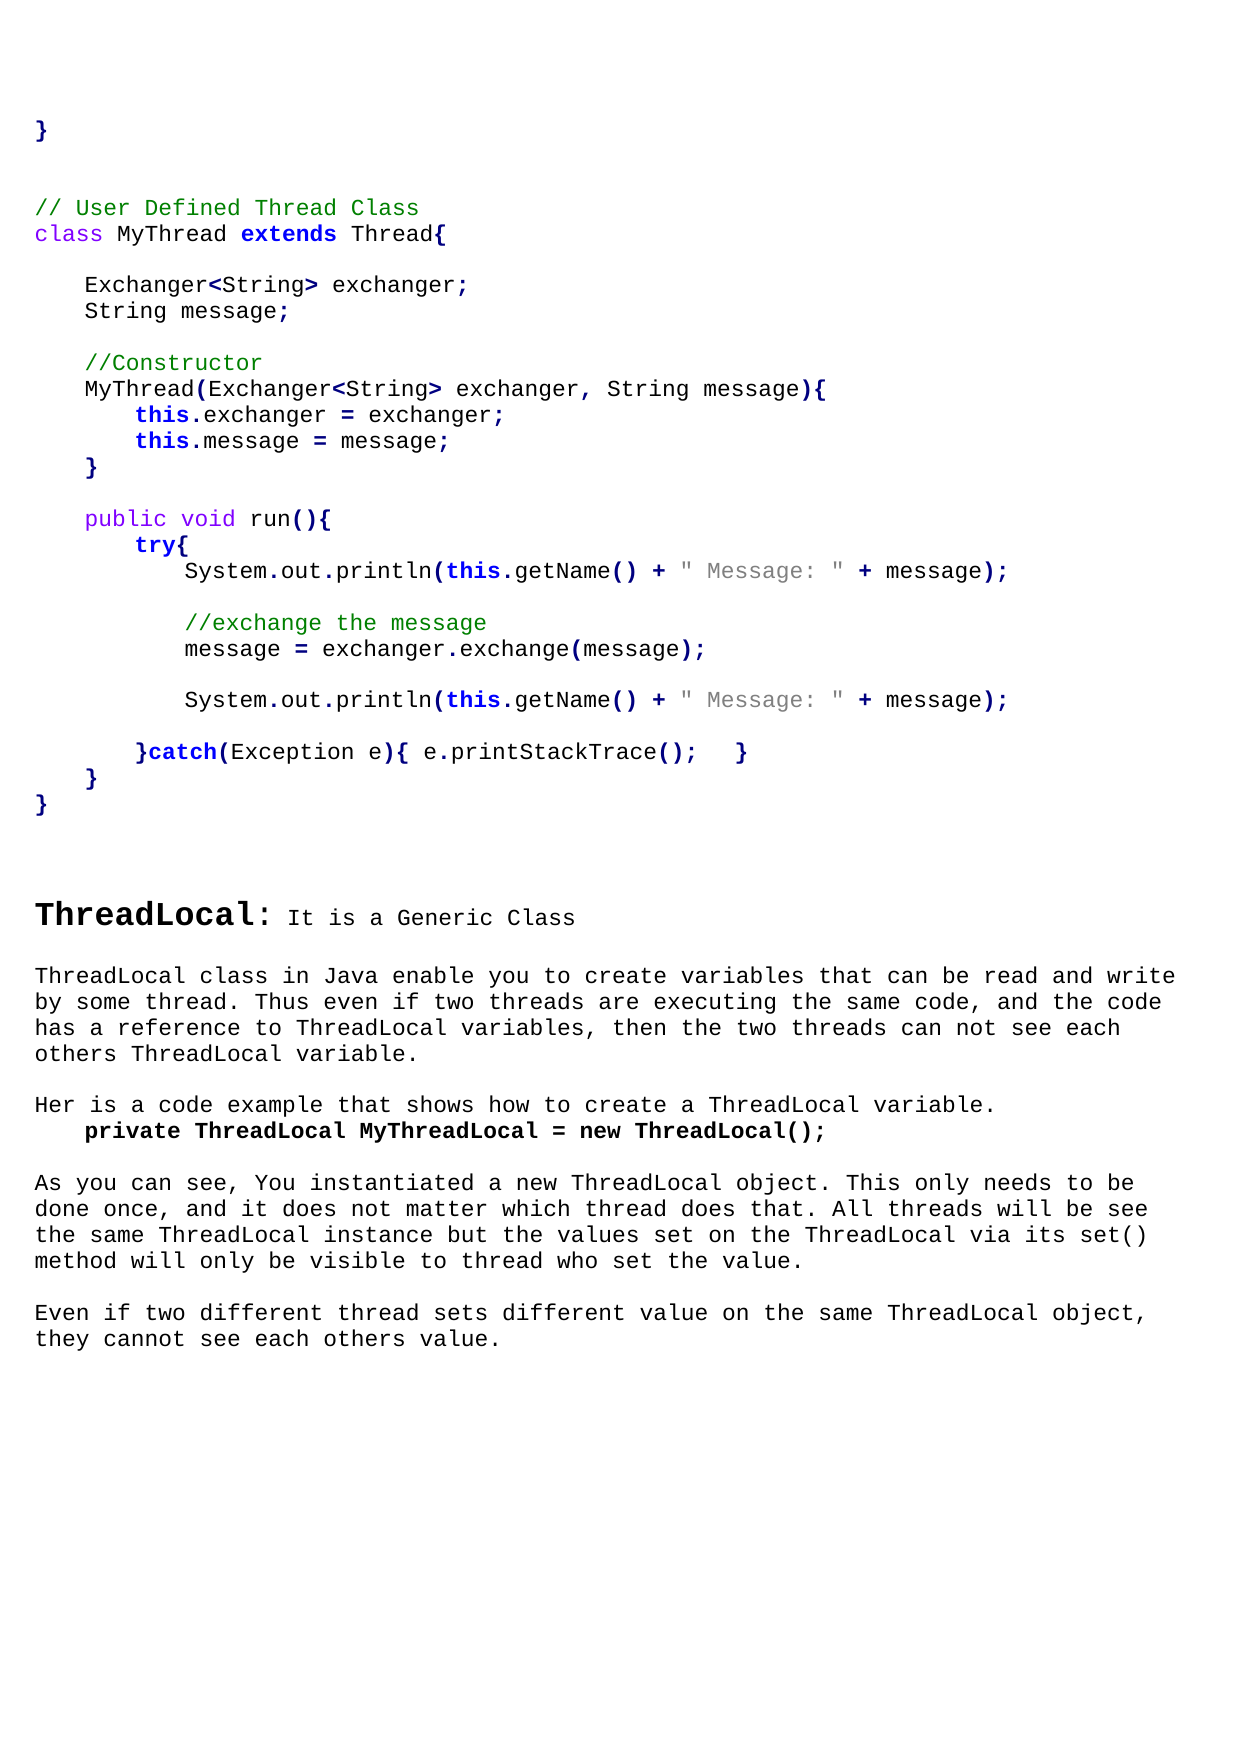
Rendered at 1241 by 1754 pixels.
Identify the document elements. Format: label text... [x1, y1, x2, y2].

text private ThreadLocal MyThreadLocal = new ThreadLocal(); [34, 1120, 1187, 1146]
text message = exchanger.exchange(message); [34, 637, 1187, 663]
text //exchange the message [34, 611, 1187, 637]
text } [34, 455, 1187, 481]
text class MyThread extends Thread{ [34, 222, 1187, 248]
text Even if two different thread sets different value on the same ThreadLocal object, [34, 1302, 1187, 1328]
text System.out.println(this.getName() + " Message: " + message); [34, 689, 1187, 715]
text this.exchanger = exchanger; [34, 403, 1187, 429]
text Exchanger<String> exchanger; [34, 274, 1187, 300]
text ThreadLocal: It is a Generic Class [34, 897, 1187, 935]
text System.out.println(this.getName() + " Message: " + message); [34, 559, 1187, 585]
text ThreadLocal class in Java enable you to create variables that can be read and write by some thread. Thus even if two threads are executing the same code, and the code has a reference to ThreadLocal variables, then the two threads can not see each others ThreadLocal variable. [34, 964, 1187, 1068]
text // User Defined Thread Class [34, 196, 1187, 222]
text } [34, 792, 1187, 818]
text }catch(Exception e){ e.printStackTrace(); } [34, 741, 1187, 767]
text this.message = message; [34, 429, 1187, 455]
text try{ [34, 533, 1187, 559]
text } [34, 767, 1187, 792]
text they cannot see each others value. [34, 1328, 1187, 1353]
text As you can see, You instantiated a new ThreadLocal object. This only needs to be done once, and it does not matter which thread does that. All threads will be see the same ThreadLocal instance but the values set on the ThreadLocal via its set() method will only be visible to thread who set the value. [34, 1172, 1187, 1275]
text } [34, 118, 1187, 144]
text MyThread(Exchanger<String> exchanger, String message){ [34, 377, 1187, 403]
text Her is a code example that shows how to create a ThreadLocal variable. [34, 1094, 1187, 1120]
text String message; [34, 300, 1187, 326]
text //Constructor [34, 352, 1187, 377]
text public void run(){ [34, 507, 1187, 533]
